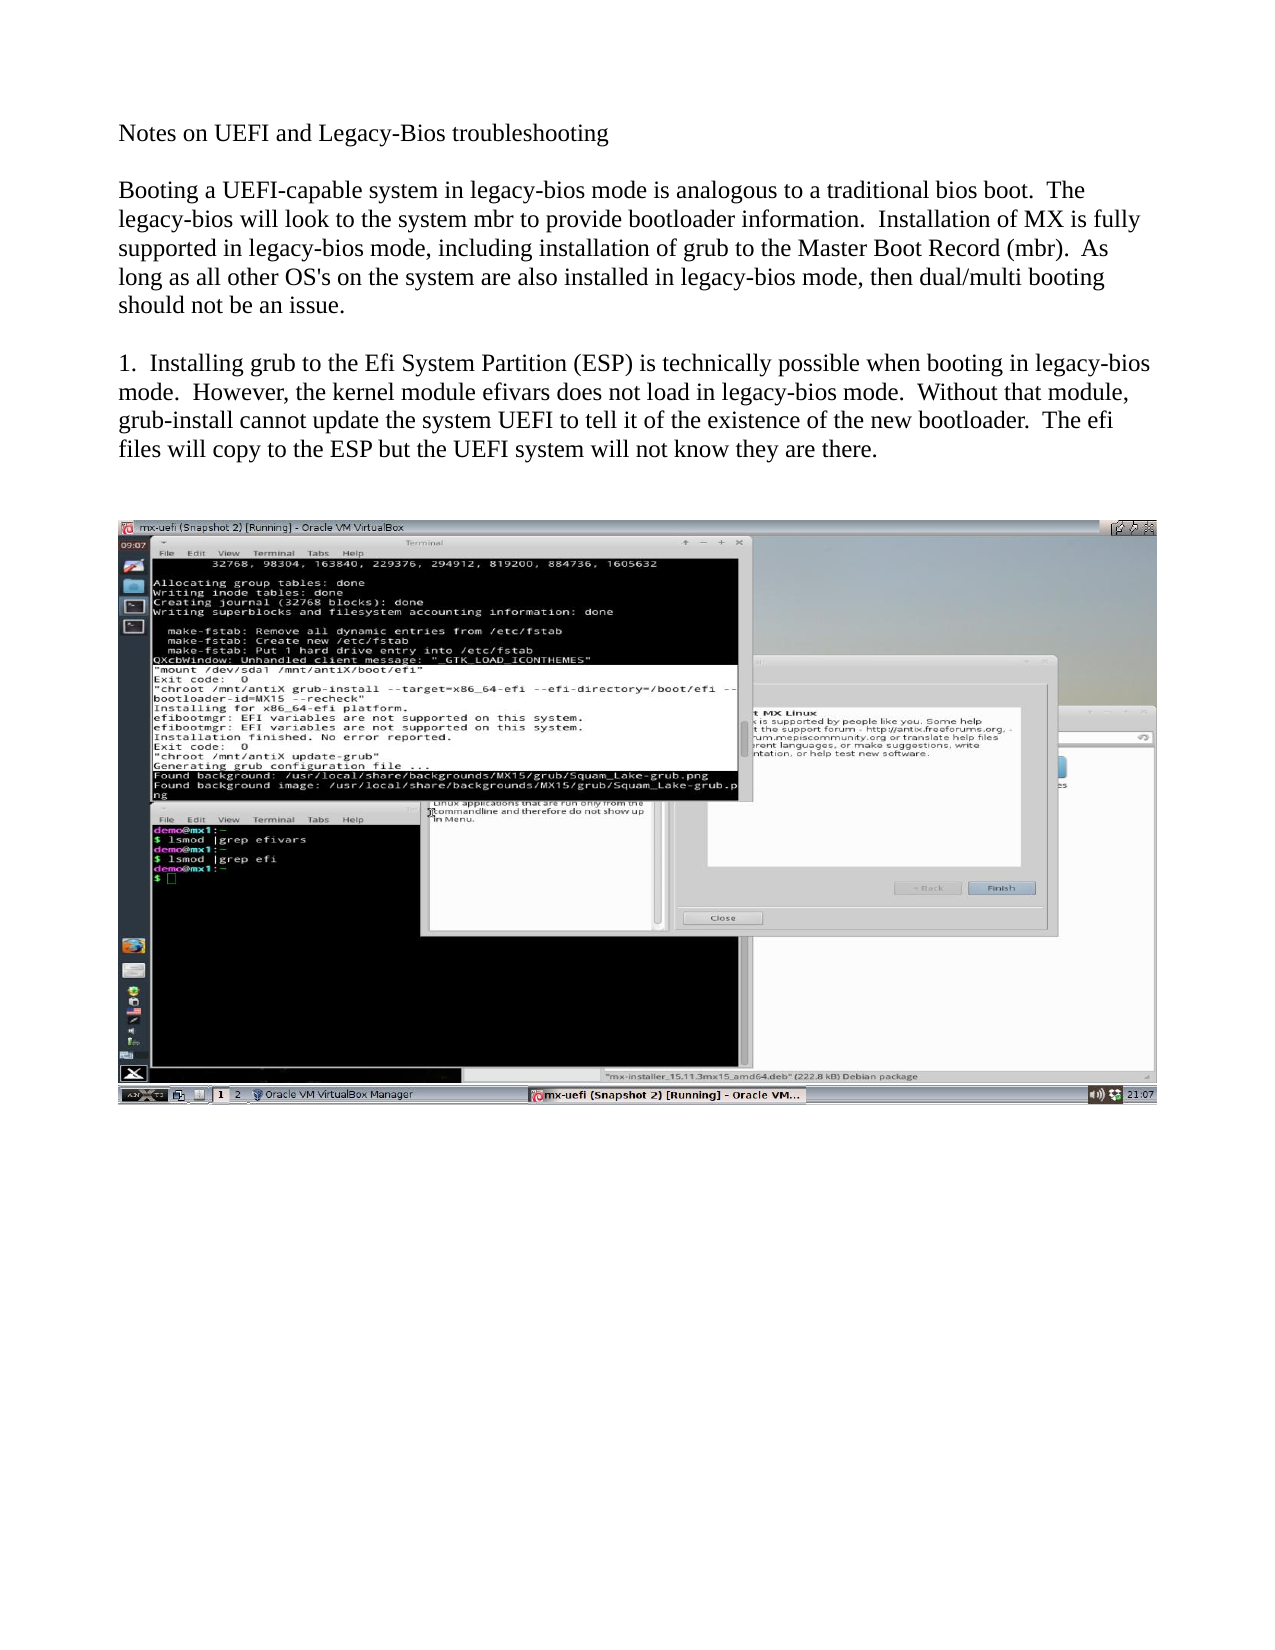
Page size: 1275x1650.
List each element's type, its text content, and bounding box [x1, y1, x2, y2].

text Booting a UEFI-capable system in legacy-bios mode is analogous to a traditional bios boot. The legacy-bios will look to the system mbr to provide bootloader information. Installation of MX is fully supported in legacy-bios mode, including installation of grub to the Master Boot Record (mbr). As long as all other OS's on the system are also installed in legacy-bios mode, then dual/multi booting should not be an issue. [118, 176, 1157, 319]
text Notes on UEFI and Legacy-Bios troubleshooting [118, 118, 1157, 147]
picture [118, 520, 1157, 1105]
text 1. Installing grub to the Efi System Partition (ESP) is technically possible when booting in legacy-bios mode. However, the kernel module efivars does not load in legacy-bios mode. Without that module, grub-install cannot update the system UEFI to tell it of the existence of the new bootloader. The efi files will copy to the ESP but the UEFI system will not know they are there. [118, 348, 1157, 463]
